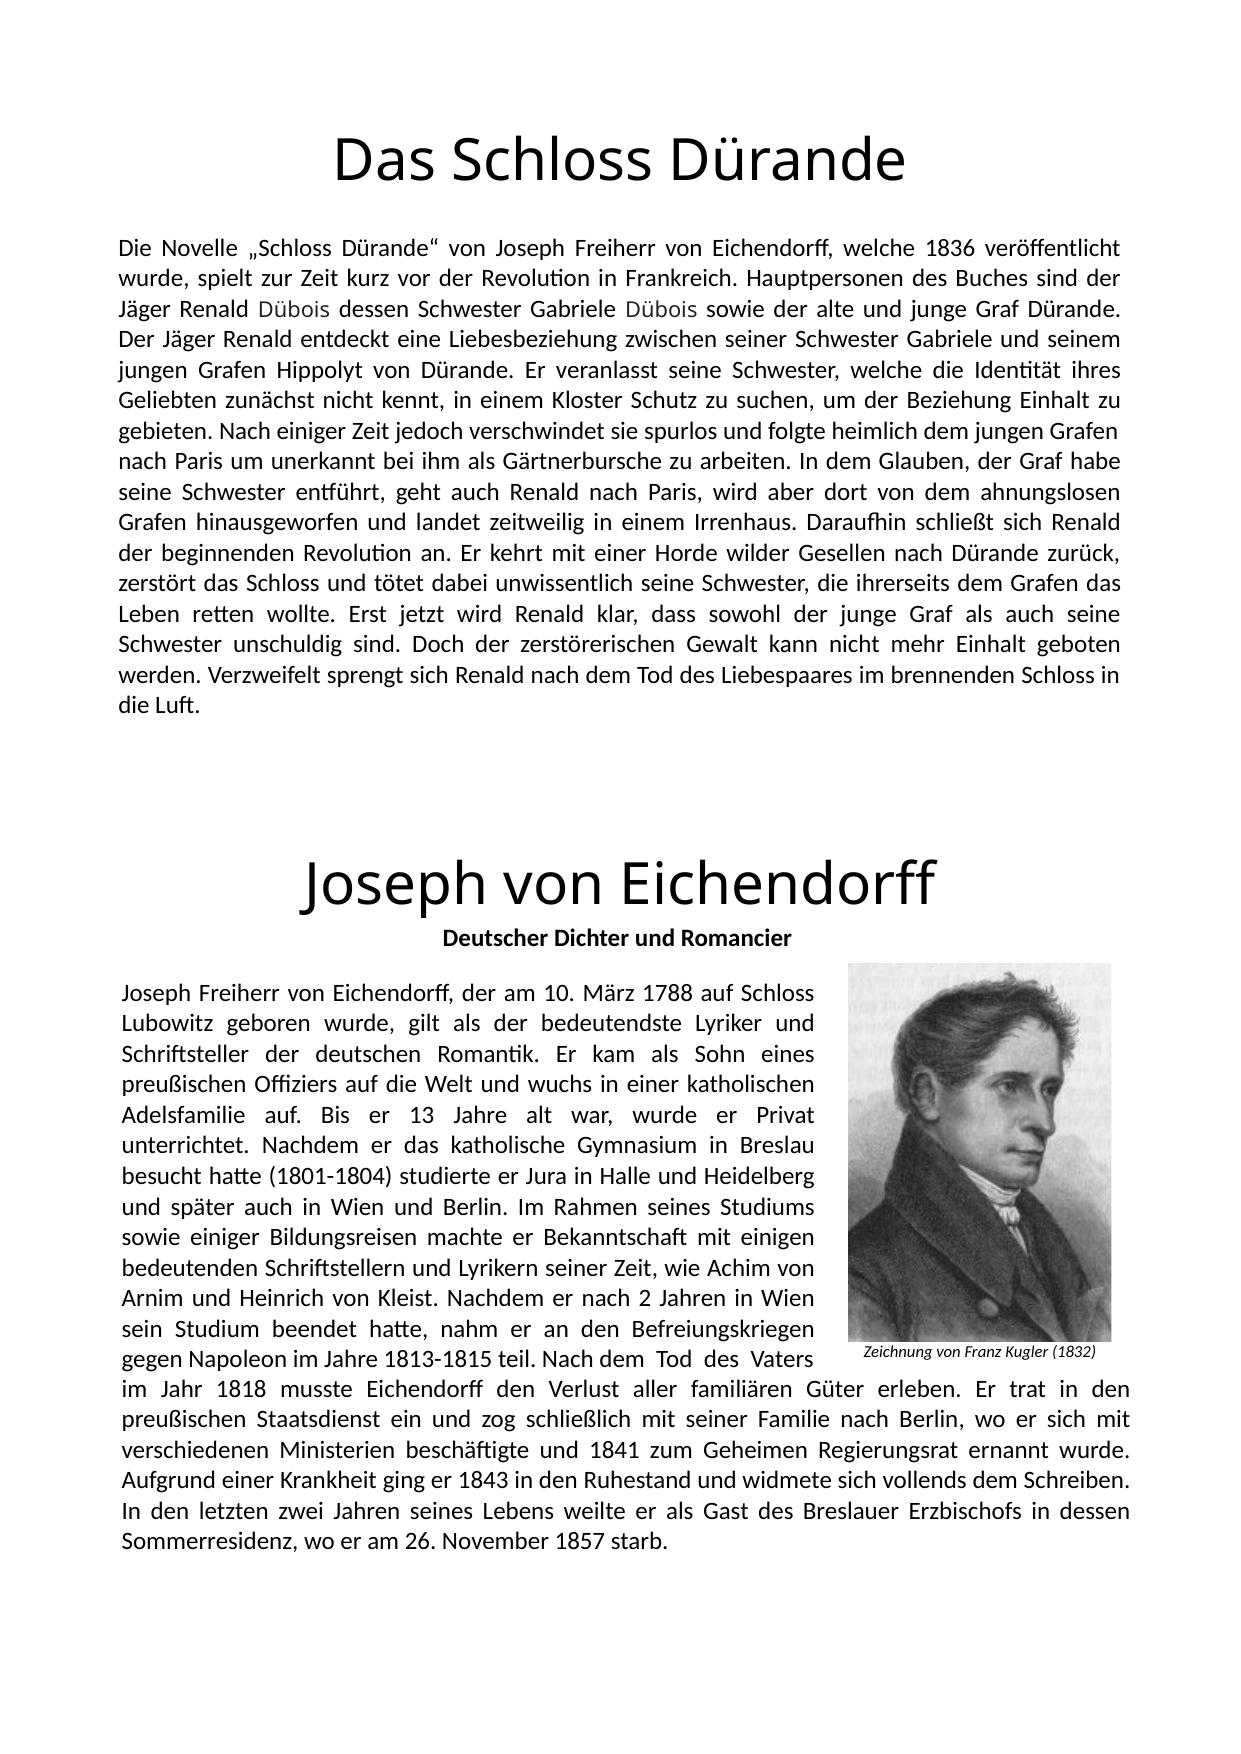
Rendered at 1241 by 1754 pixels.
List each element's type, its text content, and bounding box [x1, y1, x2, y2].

text nach Paris um unerkannt bei ihm als Gärtnerbursche zu arbeiten. In dem Glauben, der Graf habe seine Schwester entführt, geht auch Renald nach Paris, wird aber dort von dem ahnungslosen Grafen hinausgeworfen und landet zeitweilig in einem Irrenhaus. Daraufhin schließt sich Renald der beginnenden Revolution an. Er kehrt mit einer Horde wilder Gesellen nach Dürande zurück, zerstört das Schloss und tötet dabei unwissentlich seine Schwester, die ihrerseits dem Grafen das Leben retten wollte. Erst jetzt wird Renald klar, dass sowohl der junge Graf als auch seine Schwester unschuldig sind. Doch der zerstörerischen Gewalt kann nicht mehr Einhalt geboten werden. Verzweifelt sprengt sich Renald nach dem Tod des Liebespaares im brennenden Schloss in die Luft. [118, 445, 1122, 720]
text Deutscher Dichter und Romancier [118, 922, 1122, 952]
text Die Novelle „Schloss Dürande“ von Joseph Freiherr von Eichendorff, welche 1836 veröffentlicht wurde, spielt zur Zeit kurz vor der Revolution in Frankreich. Hauptpersonen des Buches sind der Jäger Renald Dübois dessen Schwester Gabriele Dübois sowie der alte und junge Graf Dürande. Der Jäger Renald entdeckt eine Liebesbeziehung zwischen seiner Schwester Gabriele und seinem jungen Grafen Hippolyt von Dürande. Er veranlasst seine Schwester, welche die Identität ihres Geliebten zunächst nicht kennt, in einem Kloster Schutz zu suchen, um der Beziehung Einhalt zu gebieten. Nach einiger Zeit jedoch verschwindet sie spurlos und folgte heimlich dem jungen Grafen [118, 232, 1122, 445]
text Das Schloss Dürande [118, 118, 1122, 198]
picture [848, 963, 1112, 1342]
text Joseph von Eichendorff [118, 842, 1122, 922]
